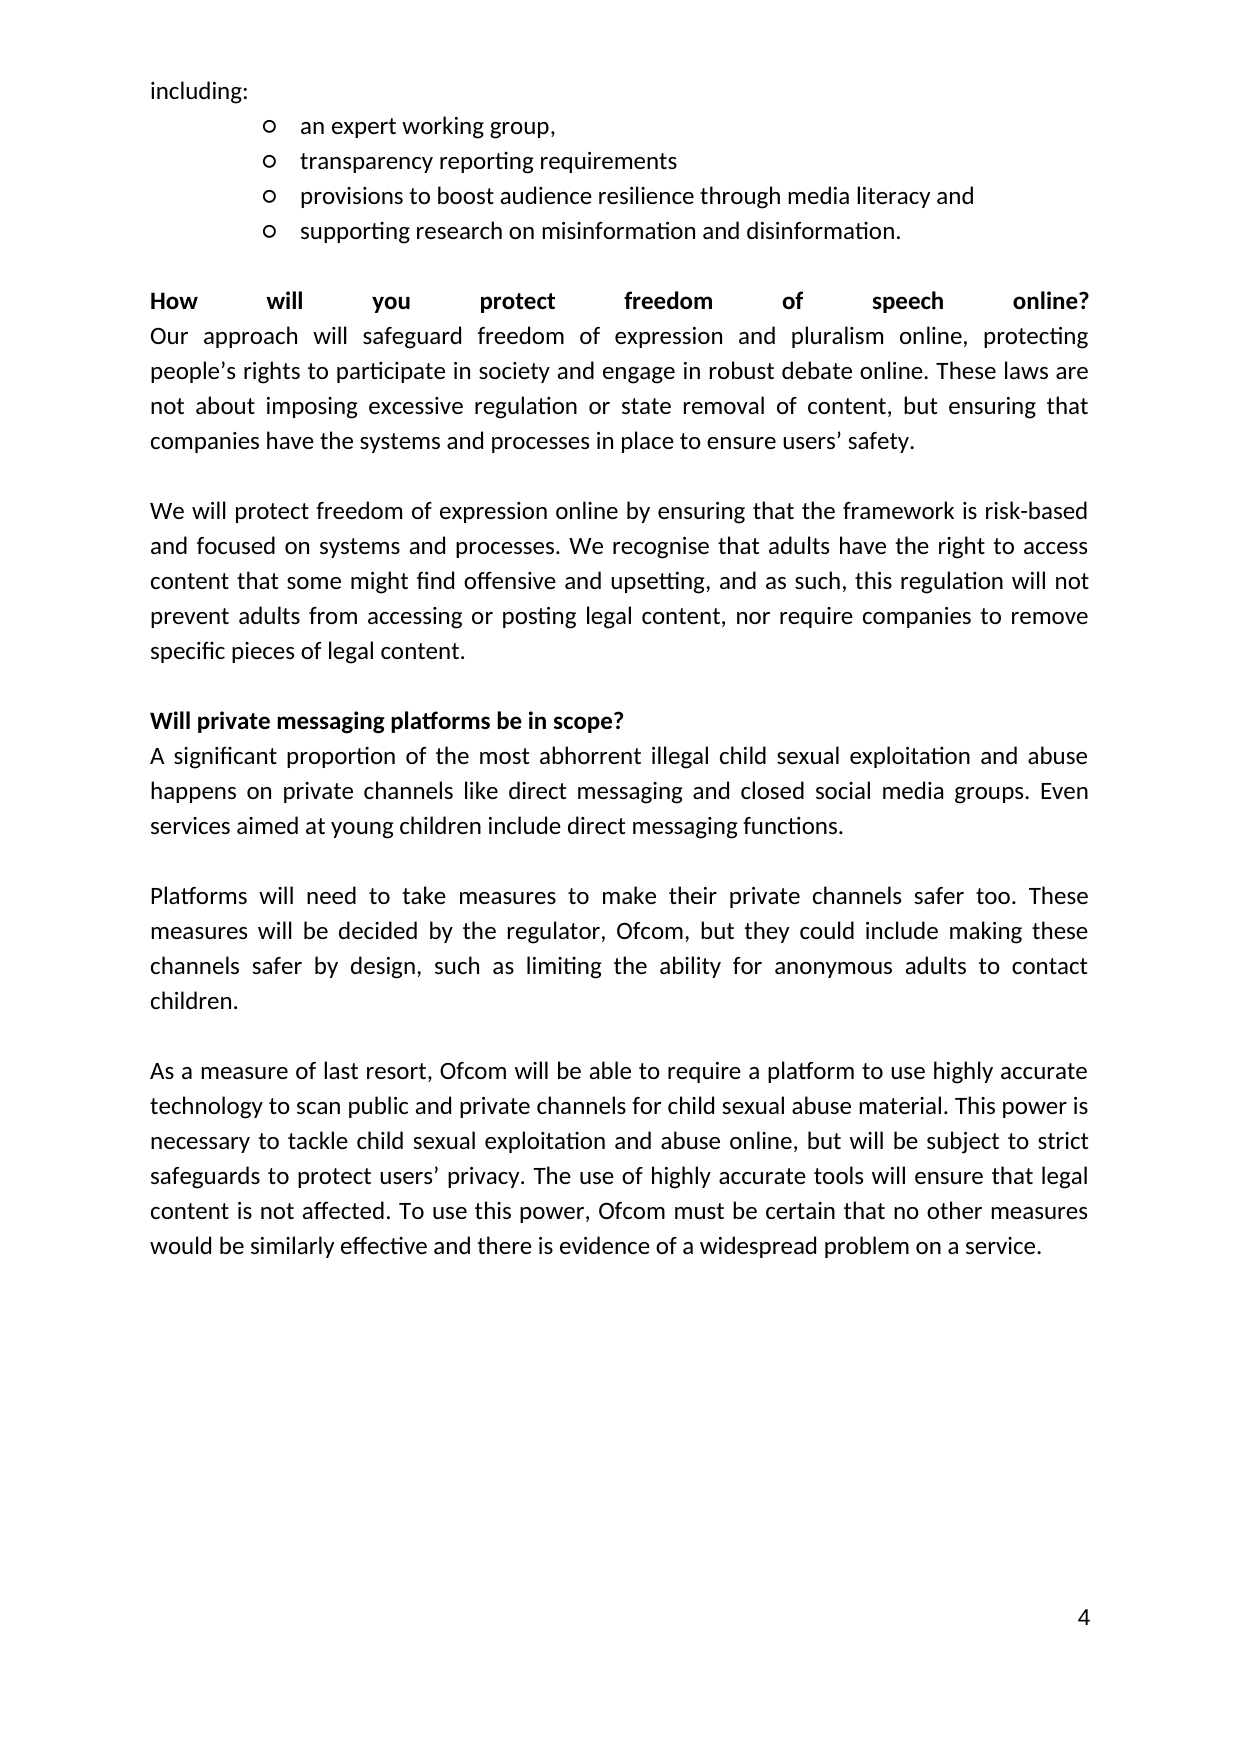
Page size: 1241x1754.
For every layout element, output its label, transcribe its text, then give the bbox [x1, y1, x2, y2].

list provisions to boost audience resilience through media literacy and [262, 180, 1090, 211]
text Platforms will need to take measures to make their private channels safer too. These measures will be decided by the regulator, Ofcom, but they could include making these channels safer by design, such as limiting the ability for anonymous adults to contact children. [150, 880, 1090, 1016]
list an expert working group, [262, 110, 1090, 141]
list transparency reporting requirements [262, 145, 1090, 176]
text A significant proportion of the most abhorrent illegal child sexual exploitation and abuse happens on private channels like direct messaging and closed social media groups. Even services aimed at young children include direct messaging functions. [150, 740, 1090, 841]
text We will protect freedom of expression online by ensuring that the framework is risk-based and focused on systems and processes. We recognise that adults have the right to access content that some might find offensive and upsetting, and as such, this regulation will not prevent adults from accessing or posting legal content, nor require companies to remove specific pieces of legal content. [150, 495, 1090, 666]
text including: [150, 75, 1090, 106]
text As a measure of last resort, Ofcom will be able to require a platform to use highly accurate technology to scan public and private channels for child sexual abuse material. This power is necessary to tackle child sexual exploitation and abuse online, but will be subject to strict safeguards to protect users’ privacy. The use of highly accurate tools will ensure that legal content is not affected. To use this power, Ofcom must be certain that no other measures would be similarly effective and there is evidence of a widespread problem on a service. [150, 1055, 1090, 1261]
list supporting research on misinformation and disinformation. [262, 215, 1090, 246]
text How will you protect freedom of speech online? Our approach will safeguard freedom of expression and pluralism online, protecting people’s rights to participate in society and engage in robust debate online. These laws are not about imposing excessive regulation or state removal of content, but ensuring that companies have the systems and processes in place to ensure users’ safety. [150, 285, 1090, 456]
text Will private messaging platforms be in scope? [150, 705, 1090, 736]
